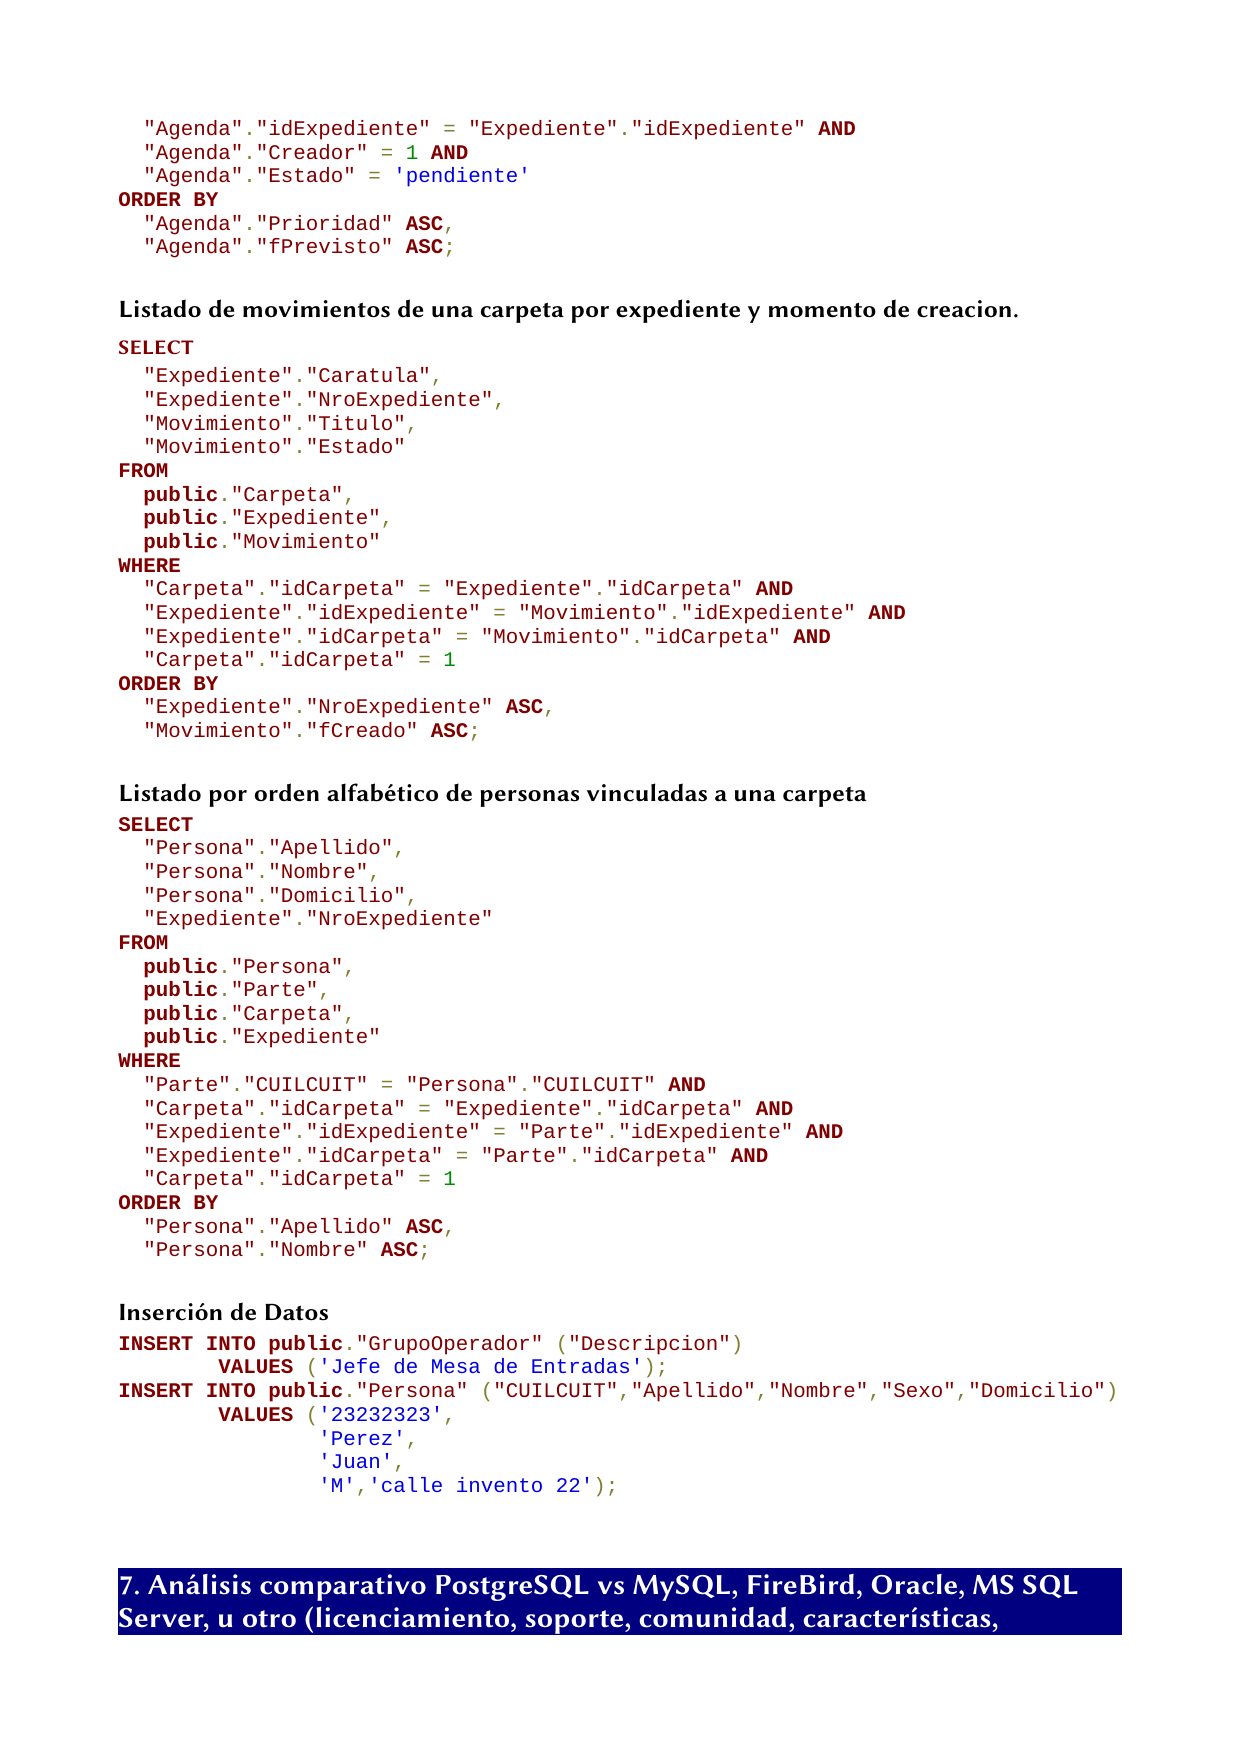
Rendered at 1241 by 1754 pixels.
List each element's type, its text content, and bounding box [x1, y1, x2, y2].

text "Persona"."Apellido", [118, 837, 1122, 861]
text "Agenda"."idExpediente" = "Expediente"."idExpediente" AND [118, 118, 1122, 142]
text "Persona"."Nombre", [118, 861, 1122, 885]
text "Movimiento"."Titulo", [118, 413, 1122, 436]
text 'Perez', [118, 1427, 1122, 1451]
text WHERE [118, 555, 1122, 578]
text "Agenda"."Estado" = 'pendiente' [118, 165, 1122, 189]
text "Persona"."Domicilio", [118, 885, 1122, 908]
text "Agenda"."Prioridad" ASC, [118, 213, 1122, 236]
text "Carpeta"."idCarpeta" = 1 [118, 649, 1122, 673]
text Listado por orden alfabético de personas vinculadas a una carpeta [118, 779, 1122, 808]
text public."Carpeta", [118, 1003, 1122, 1027]
text "Expediente"."idExpediente" = "Movimiento"."idExpediente" AND [118, 602, 1122, 626]
text "Movimiento"."fCreado" ASC; [118, 720, 1122, 744]
text "Expediente"."idCarpeta" = "Movimiento"."idCarpeta" AND [118, 626, 1122, 649]
text public."Parte", [118, 979, 1122, 1003]
text "Expediente"."Caratula", [118, 366, 1122, 389]
text VALUES ('Jefe de Mesa de Entradas'); [118, 1357, 1122, 1380]
text "Carpeta"."idCarpeta" = "Expediente"."idCarpeta" AND [118, 1097, 1122, 1121]
text 7. Análisis comparativo PostgreSQL vs MySQL, FireBird, Oracle, MS SQL Server, u otro (licenciamiento, soporte, comunidad, características, [118, 1568, 1122, 1635]
text "Expediente"."idCarpeta" = "Parte"."idCarpeta" AND [118, 1145, 1122, 1168]
text SELECT [118, 336, 1122, 359]
text ORDER BY [118, 673, 1122, 697]
text ORDER BY [118, 1192, 1122, 1216]
text Listado de movimientos de una carpeta por expediente y momento de creacion. [118, 295, 1122, 324]
text "Persona"."Nombre" ASC; [118, 1239, 1122, 1263]
text "Agenda"."fPrevisto" ASC; [118, 236, 1122, 260]
text ORDER BY [118, 189, 1122, 213]
text SELECT [118, 814, 1122, 837]
text "Movimiento"."Estado" [118, 436, 1122, 460]
text VALUES ('23232323', [118, 1404, 1122, 1427]
text "Carpeta"."idCarpeta" = 1 [118, 1168, 1122, 1192]
text INSERT INTO public."GrupoOperador" ("Descripcion") [118, 1333, 1122, 1357]
text public."Persona", [118, 956, 1122, 979]
text public."Expediente", [118, 507, 1122, 531]
text "Carpeta"."idCarpeta" = "Expediente"."idCarpeta" AND [118, 578, 1122, 602]
text "Parte"."CUILCUIT" = "Persona"."CUILCUIT" AND [118, 1074, 1122, 1097]
text "Expediente"."idExpediente" = "Parte"."idExpediente" AND [118, 1121, 1122, 1145]
text "Expediente"."NroExpediente" [118, 908, 1122, 932]
text WHERE [118, 1050, 1122, 1074]
text public."Movimiento" [118, 531, 1122, 555]
text "Persona"."Apellido" ASC, [118, 1216, 1122, 1239]
text Inserción de Datos [118, 1298, 1122, 1327]
text "Agenda"."Creador" = 1 AND [118, 142, 1122, 165]
text 'Juan', [118, 1451, 1122, 1475]
text public."Carpeta", [118, 484, 1122, 507]
text INSERT INTO public."Persona" ("CUILCUIT","Apellido","Nombre","Sexo","Domicilio") [118, 1380, 1122, 1404]
text FROM [118, 932, 1122, 956]
text 'M','calle invento 22'); [118, 1475, 1122, 1498]
text public."Expediente" [118, 1027, 1122, 1050]
text "Expediente"."NroExpediente", [118, 389, 1122, 413]
text "Expediente"."NroExpediente" ASC, [118, 697, 1122, 720]
text FROM [118, 460, 1122, 484]
